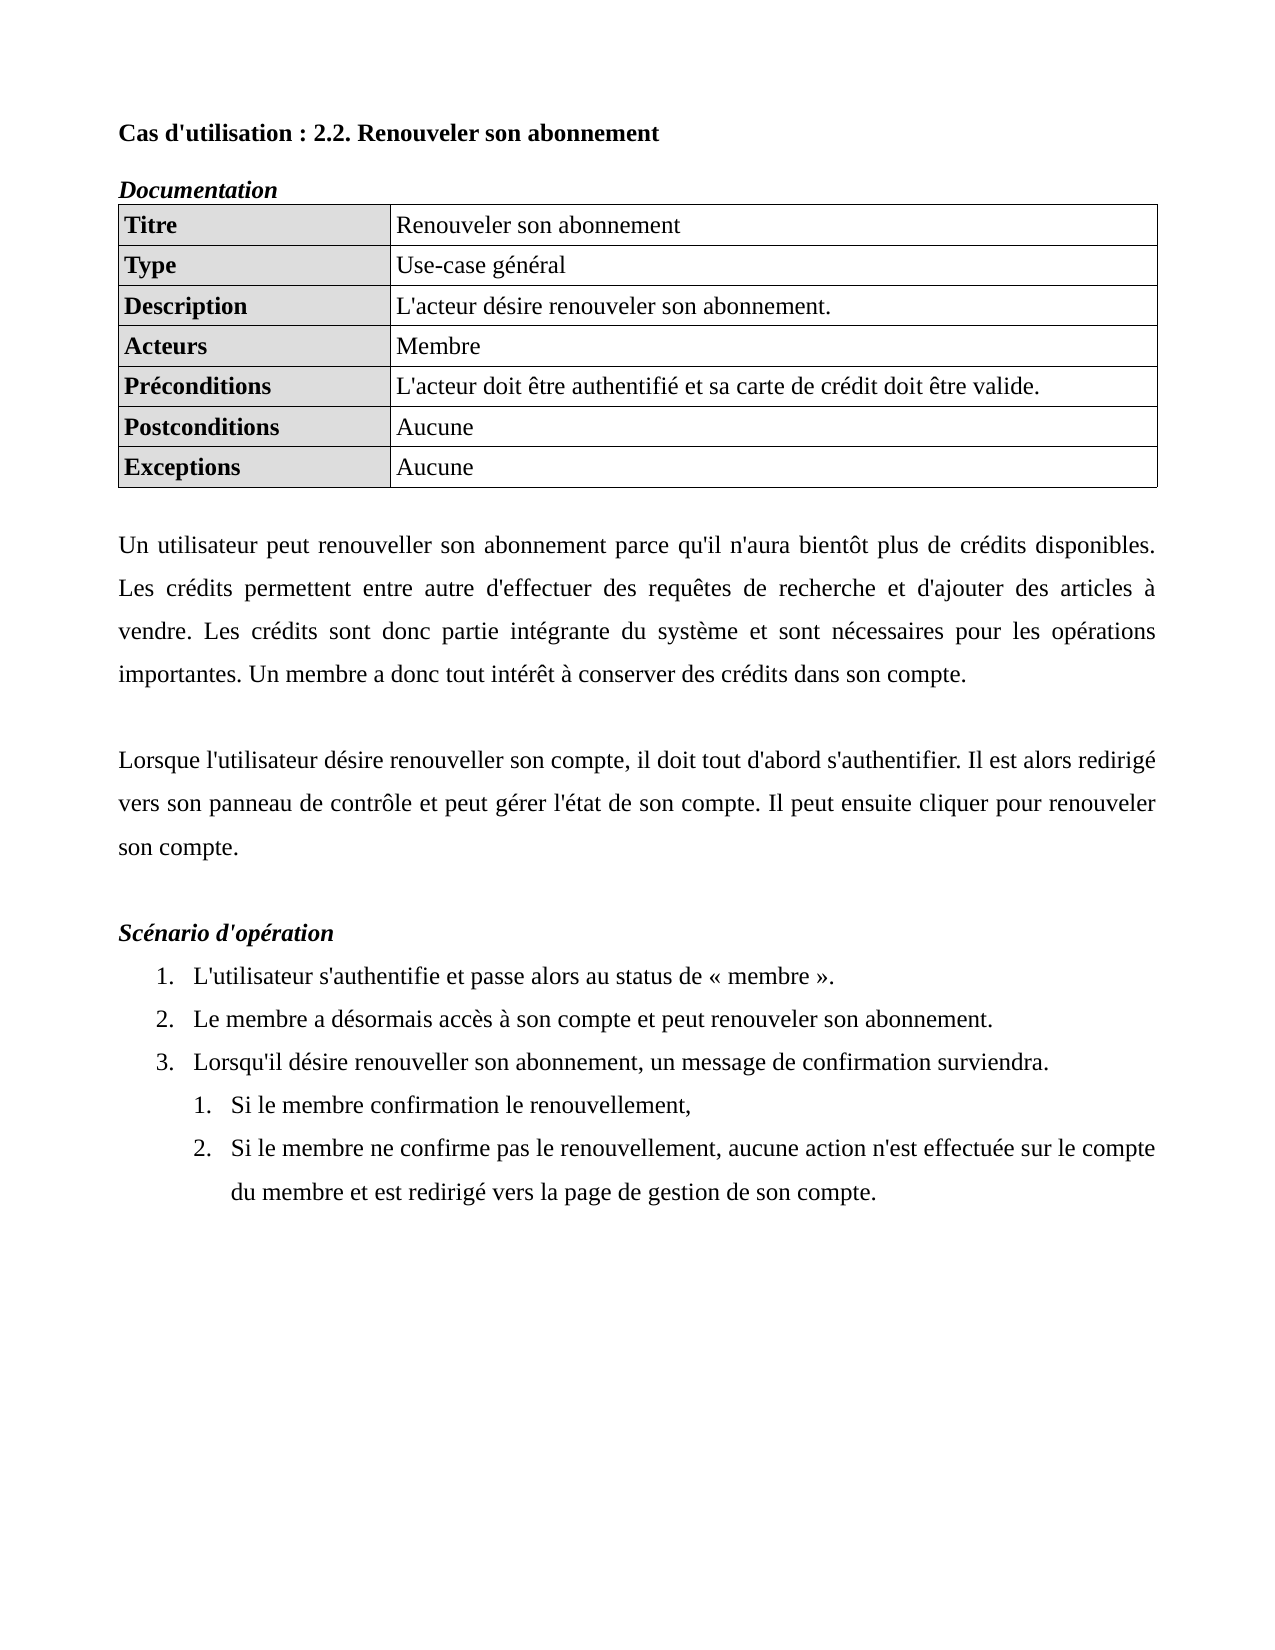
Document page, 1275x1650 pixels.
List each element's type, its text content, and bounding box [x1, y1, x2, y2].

text Un utilisateur peut renouveller son abonnement parce qu'il n'aura bientôt plus de crédits disponibles. Les crédits permettent entre autre d'effectuer des requêtes de recherche et d'ajouter des articles à vendre. Les crédits sont donc partie intégrante du système et sont nécessaires pour les opérations importantes. Un membre a donc tout intérêt à conserver des crédits dans son compte. [118, 530, 1157, 688]
list L'utilisateur s'authentifie et passe alors au status de « membre ». [156, 961, 1157, 990]
table_cell Acteurs [119, 326, 390, 366]
table_header Renouveler son abonnement [391, 205, 1157, 245]
list Lorsqu'il désire renouveller son abonnement, un message de confirmation surviendra. [156, 1047, 1157, 1076]
text Cas d'utilisation : 2.2. Renouveler son abonnement [118, 118, 1157, 147]
table_cell L'acteur désire renouveler son abonnement. [391, 286, 1157, 325]
table_cell Aucune [391, 447, 1157, 487]
table_cell Postconditions [119, 407, 390, 446]
table_cell Description [119, 286, 390, 325]
table_cell Préconditions [119, 367, 390, 406]
table_cell Aucune [391, 407, 1157, 446]
table_cell Membre [391, 326, 1157, 366]
text Lorsque l'utilisateur désire renouveller son compte, il doit tout d'abord s'authentifier. Il est alors redirigé vers son panneau de contrôle et peut gérer l'état de son compte. Il peut ensuite cliquer pour renouveler son compte. [118, 745, 1157, 860]
list Si le membre confirmation le renouvellement, [193, 1090, 1157, 1119]
list Le membre a désormais accès à son compte et peut renouveler son abonnement. [156, 1004, 1157, 1033]
table_header Titre [119, 205, 390, 245]
table_cell L'acteur doit être authentifié et sa carte de crédit doit être valide. [391, 367, 1157, 406]
table_cell Exceptions [119, 447, 390, 487]
table_cell Type [119, 246, 390, 285]
list Si le membre ne confirme pas le renouvellement, aucune action n'est effectuée sur le compte du membre et est redirigé vers la page de gestion de son compte. [193, 1133, 1157, 1205]
text Scénario d'opération [118, 918, 1157, 947]
table_cell Use-case général [391, 246, 1157, 285]
text Documentation [118, 176, 1157, 204]
